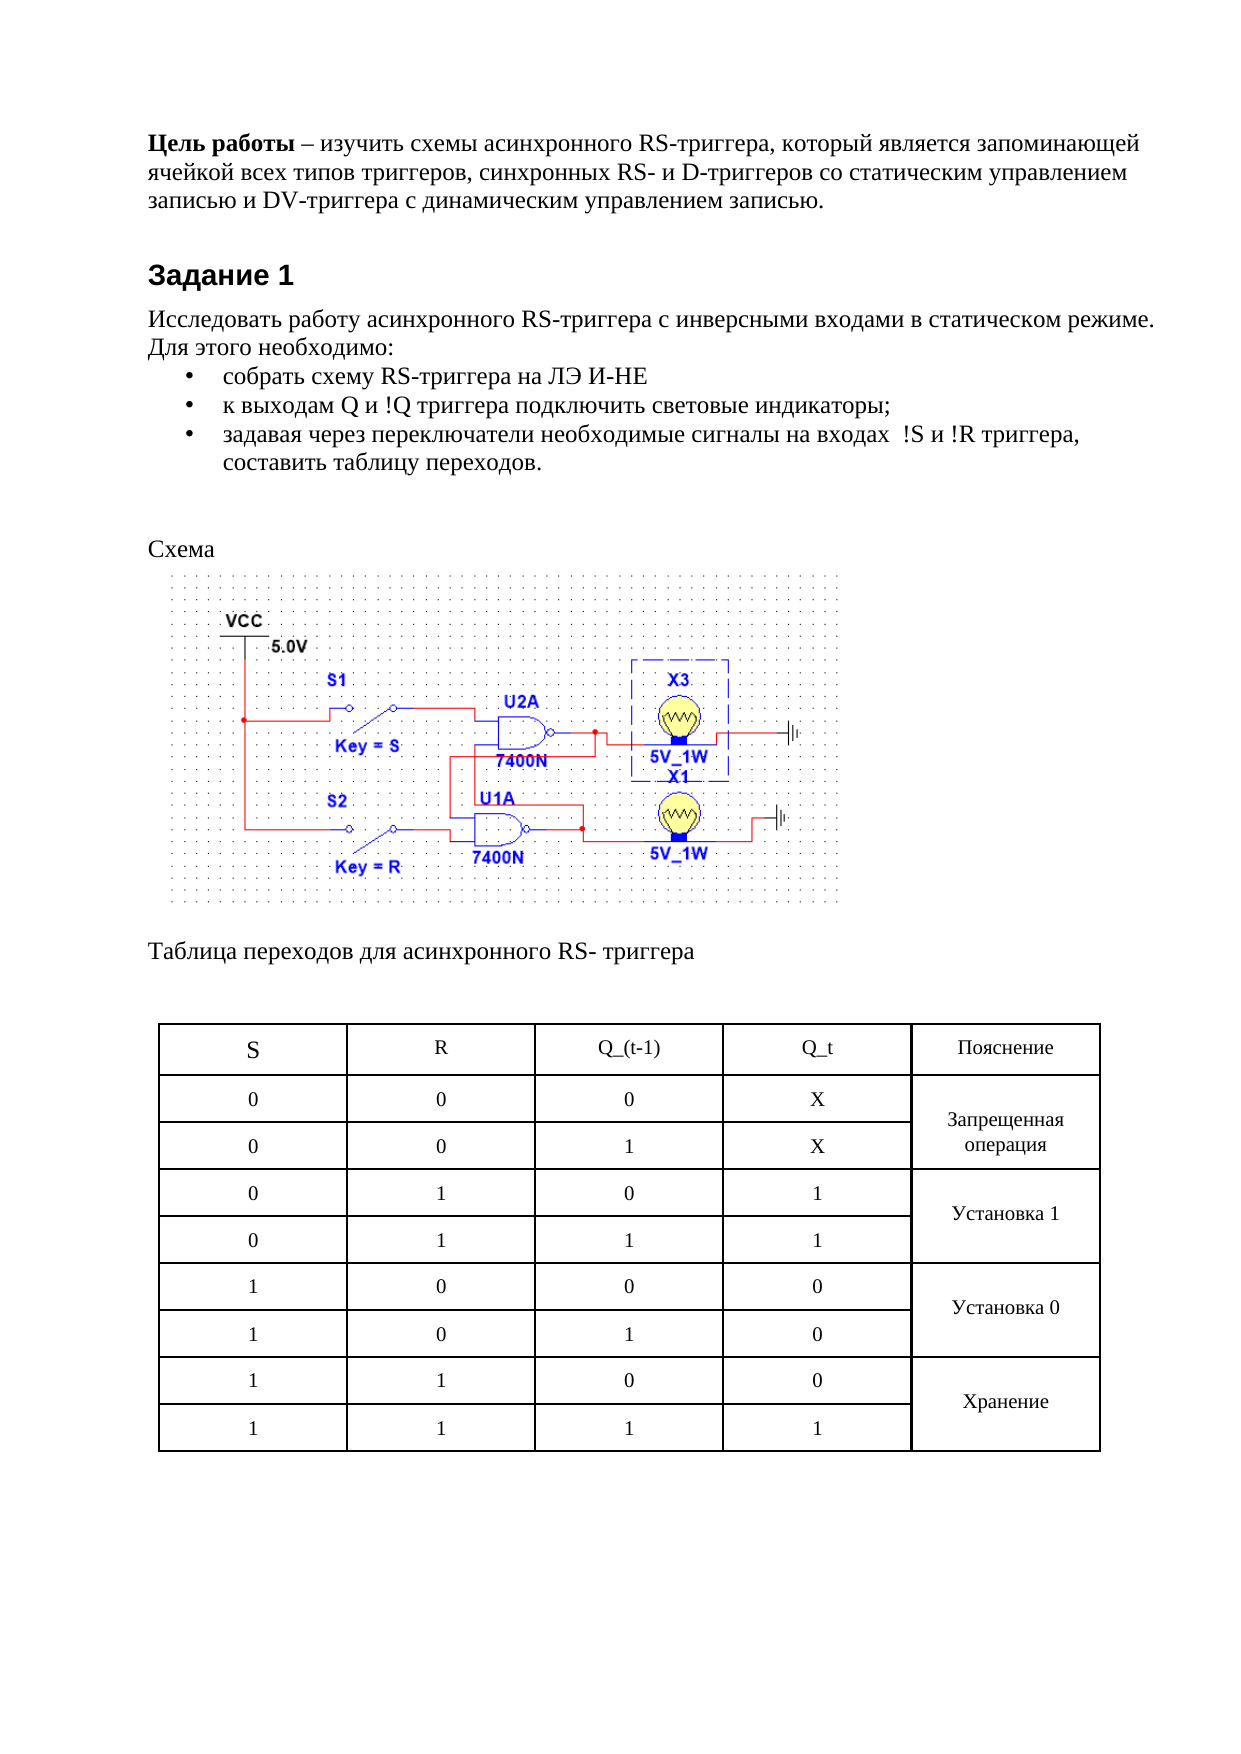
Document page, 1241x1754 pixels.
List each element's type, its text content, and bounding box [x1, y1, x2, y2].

table_cell 0 [348, 1076, 534, 1121]
table_cell 1 [348, 1170, 534, 1215]
table_cell Запрещенная операция [913, 1076, 1099, 1168]
table_header Пояснение [913, 1025, 1099, 1074]
text Исследовать работу асинхронного RS-триггера с инверсными входами в статическом режиме. Для этого необходимо: [148, 304, 1181, 361]
text Схема [148, 534, 1181, 562]
table_cell 1 [536, 1123, 722, 1168]
table_header Q_(t-1) [536, 1025, 722, 1074]
subtitle Задание 1 [148, 257, 1181, 291]
table_cell 1 [348, 1217, 534, 1262]
table_cell 1 [536, 1311, 722, 1356]
table_cell 0 [348, 1123, 534, 1168]
list собрать схему RS-триггера на ЛЭ И-НЕ [185, 361, 1181, 390]
table_header R [348, 1025, 534, 1074]
table_cell 0 [348, 1264, 534, 1309]
table_cell 0 [724, 1358, 910, 1403]
table_cell 1 [724, 1217, 910, 1262]
table_cell 0 [160, 1217, 346, 1262]
table_cell 0 [724, 1264, 910, 1309]
table_cell Хранение [913, 1358, 1099, 1450]
table_cell 1 [536, 1217, 722, 1262]
list задавая через переключатели необходимые сигналы на входах !S и !R триггера, составить таблицу переходов. [185, 419, 1181, 476]
table_cell Установка 1 [913, 1170, 1099, 1262]
table_cell 0 [536, 1264, 722, 1309]
table_cell 0 [536, 1358, 722, 1403]
table_cell 1 [160, 1358, 346, 1403]
table_cell 1 [724, 1170, 910, 1215]
table_cell 0 [536, 1170, 722, 1215]
table_cell 0 [160, 1076, 346, 1121]
table_header Q_t [724, 1025, 910, 1074]
table_cell 1 [348, 1405, 534, 1450]
text Цель работы – изучить схемы асинхронного RS-триггера, который является запоминающей ячейкой всех типов триггеров, синхронных RS- и D-триггеров со статическим управлением записью и DV-триггера с динамическим управлением записью. [148, 128, 1181, 214]
table_cell 1 [160, 1311, 346, 1356]
table_cell Установка 0 [913, 1264, 1099, 1356]
table_cell 1 [160, 1405, 346, 1450]
list к выходам Q и !Q триггера подключить световые индикаторы; [185, 390, 1181, 419]
table_cell 1 [348, 1358, 534, 1403]
picture [165, 568, 846, 911]
text Таблица переходов для асинхронного RS- триггера [148, 936, 1181, 965]
table_cell 0 [348, 1311, 534, 1356]
table_cell 0 [160, 1170, 346, 1215]
table_cell 1 [536, 1405, 722, 1450]
table_cell 1 [160, 1264, 346, 1309]
table_header S [160, 1025, 346, 1074]
table_cell 0 [724, 1311, 910, 1356]
table_cell X [724, 1076, 910, 1121]
table_cell 0 [160, 1123, 346, 1168]
table_cell X [724, 1123, 910, 1168]
table_cell 1 [724, 1405, 910, 1450]
table_cell 0 [536, 1076, 722, 1121]
